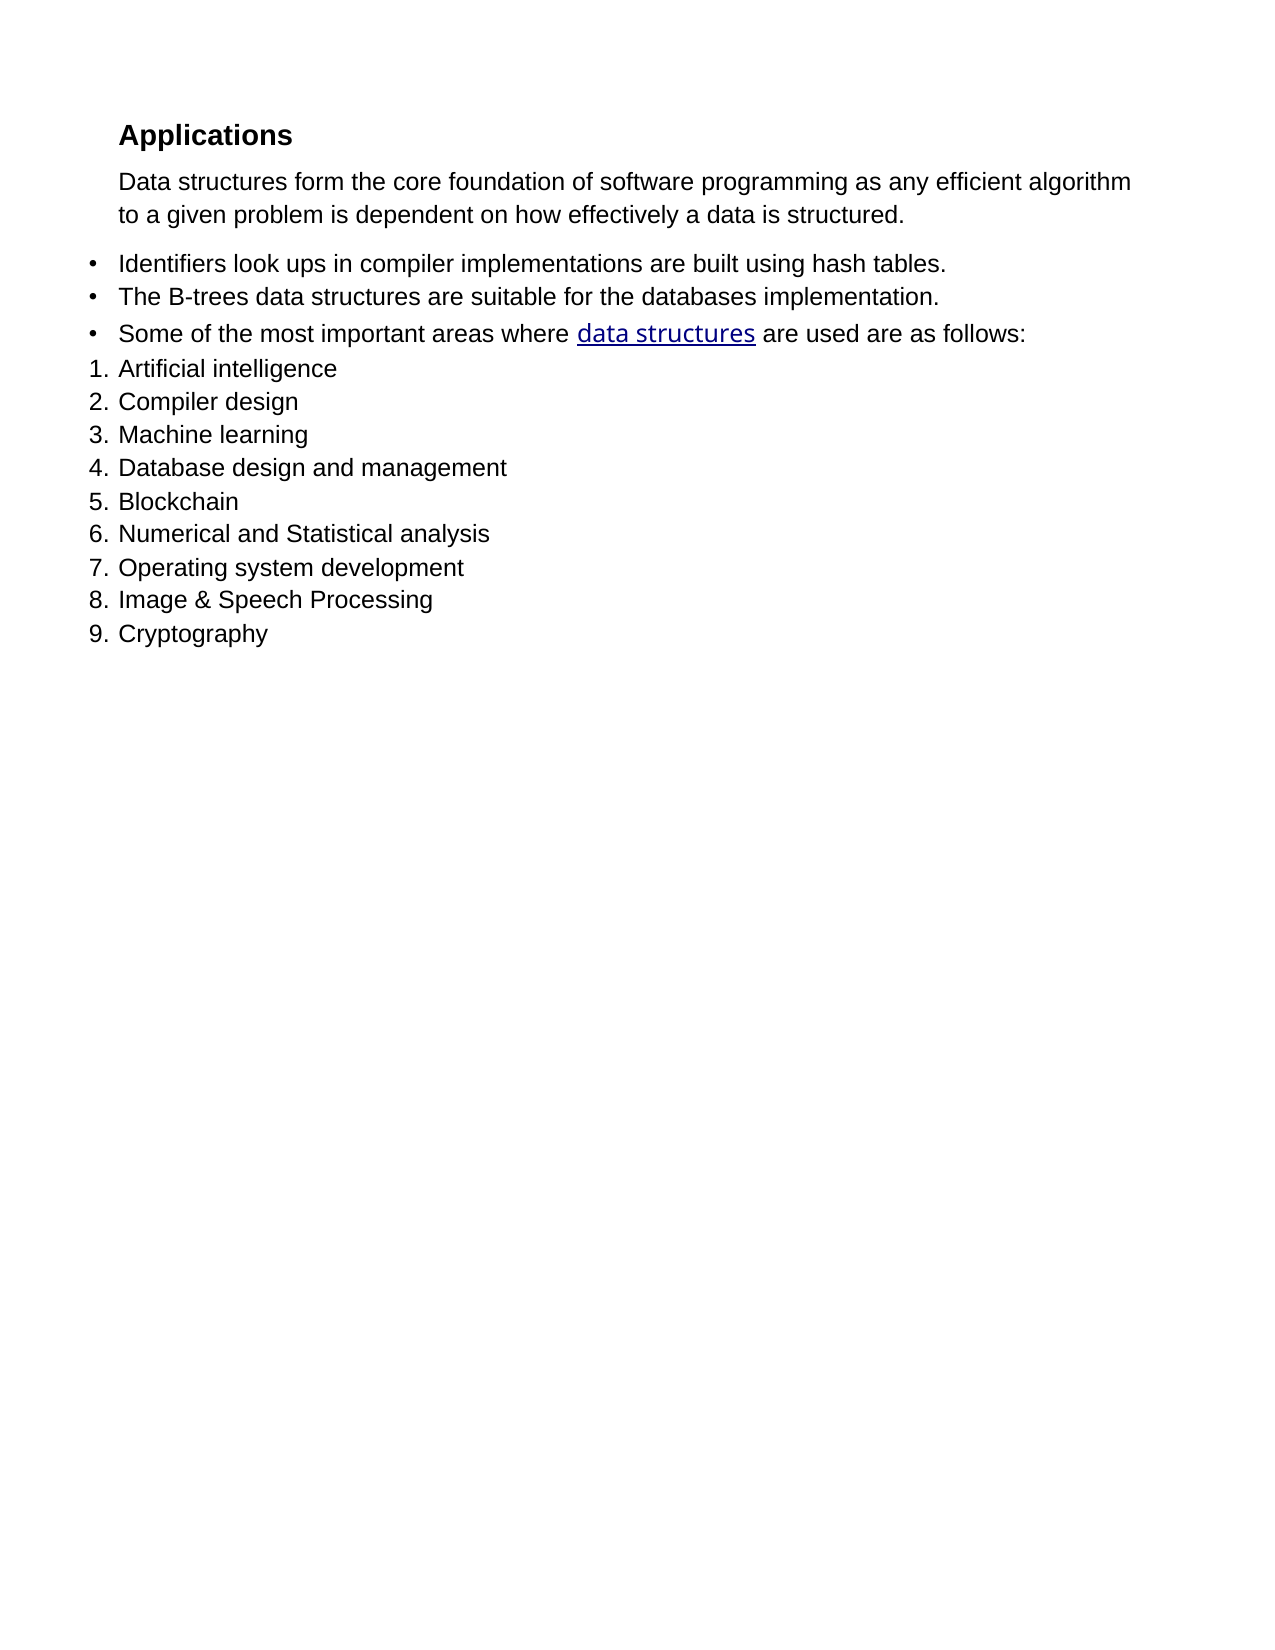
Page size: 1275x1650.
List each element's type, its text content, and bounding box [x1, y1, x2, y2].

list Blockchain [118, 486, 1157, 515]
list Some of the most important areas where data structures are used are as follows: [118, 315, 1157, 349]
subtitle Applications [118, 118, 1157, 152]
list Numerical and Statistical analysis [118, 519, 1157, 548]
list Artificial intelligence [118, 354, 1157, 383]
list Database design and management [118, 453, 1157, 482]
list Cryptography [118, 618, 1157, 647]
text Data structures form the core foundation of software programming as any efficient algorithm to a given problem is dependent on how effectively a data is structured. [118, 167, 1157, 229]
list Identifiers look ups in compiler implementations are built using hash tables. [118, 249, 1157, 278]
list Operating system development [118, 552, 1157, 581]
list Machine learning [118, 420, 1157, 449]
list The B-trees data structures are suitable for the databases implementation. [118, 282, 1157, 311]
list Compiler design [118, 387, 1157, 416]
list Image & Speech Processing [118, 586, 1157, 614]
